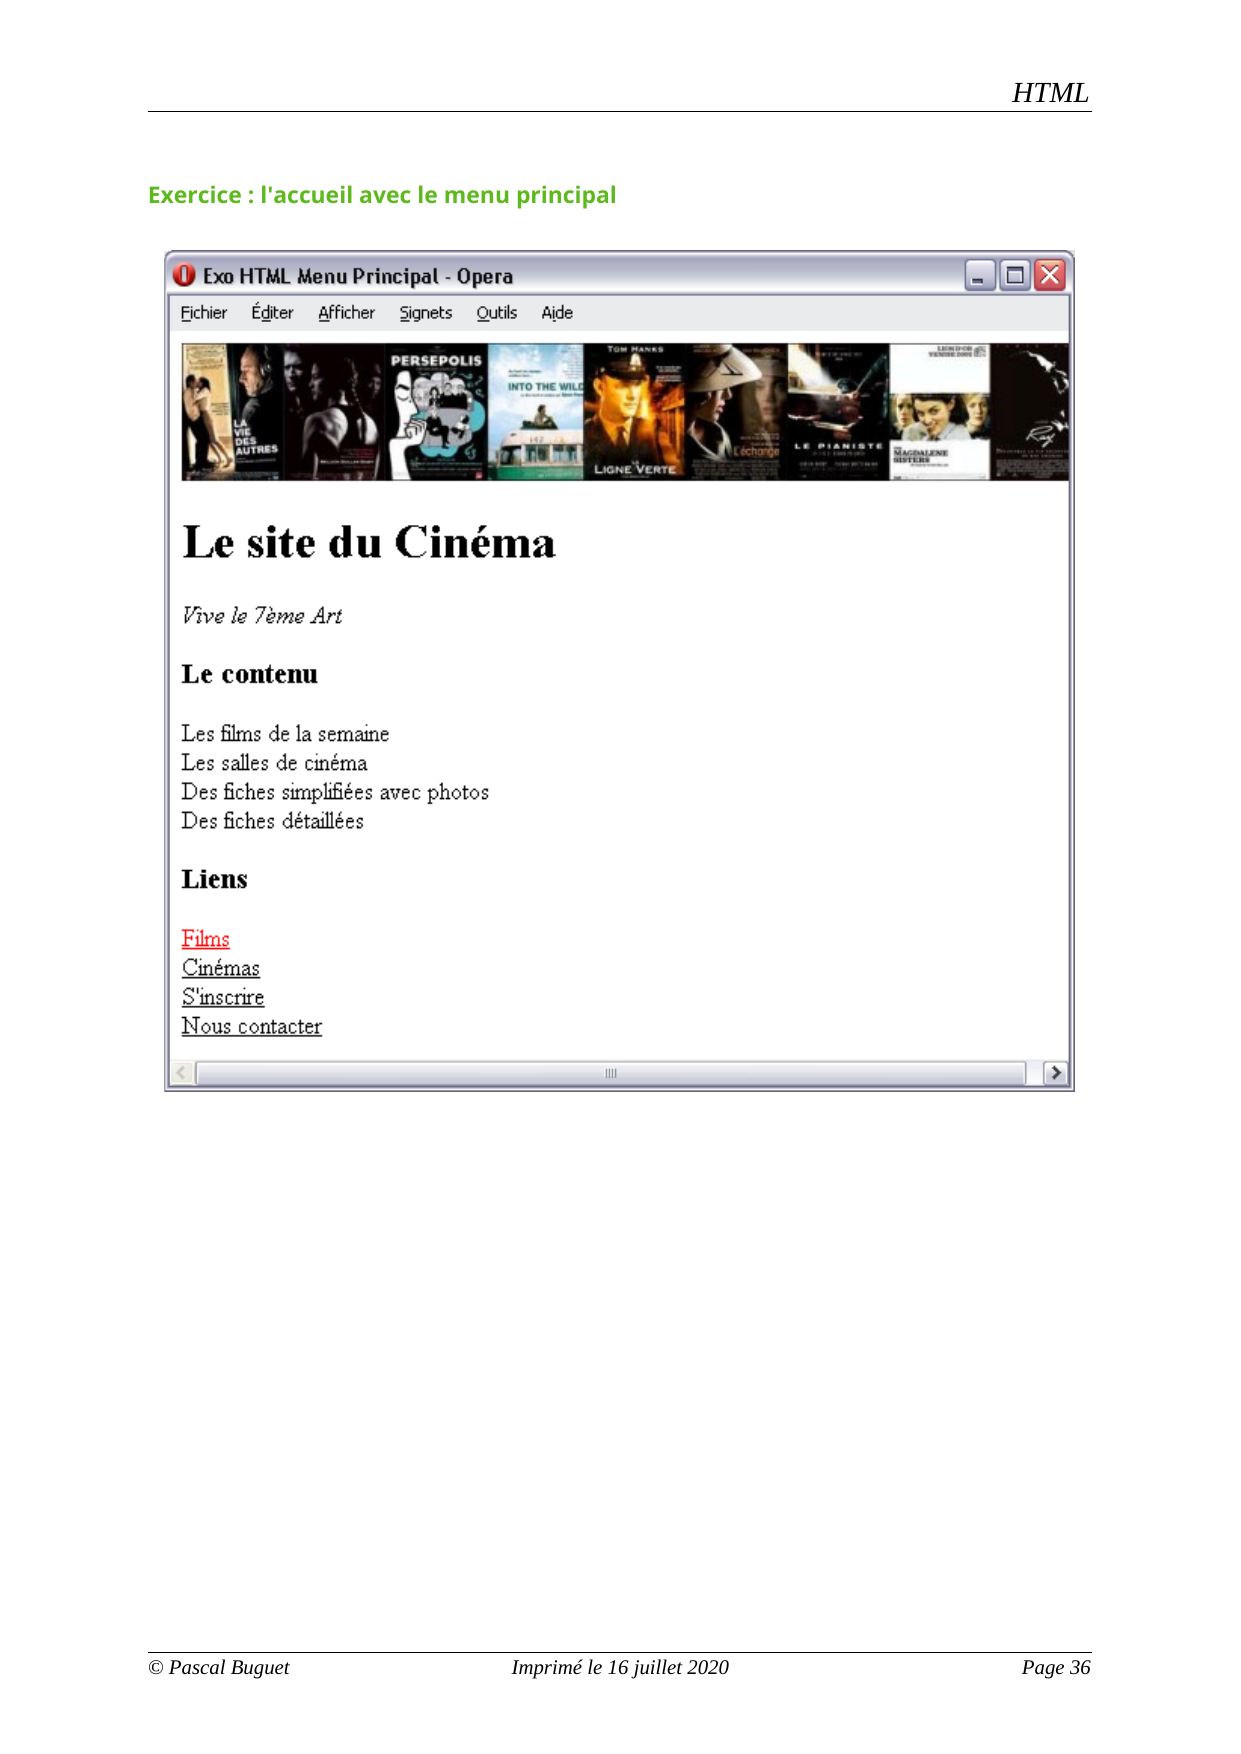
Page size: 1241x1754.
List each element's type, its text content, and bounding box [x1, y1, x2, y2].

picture [164, 250, 1075, 1092]
text Exercice : l'accueil avec le menu principal [148, 179, 1092, 210]
